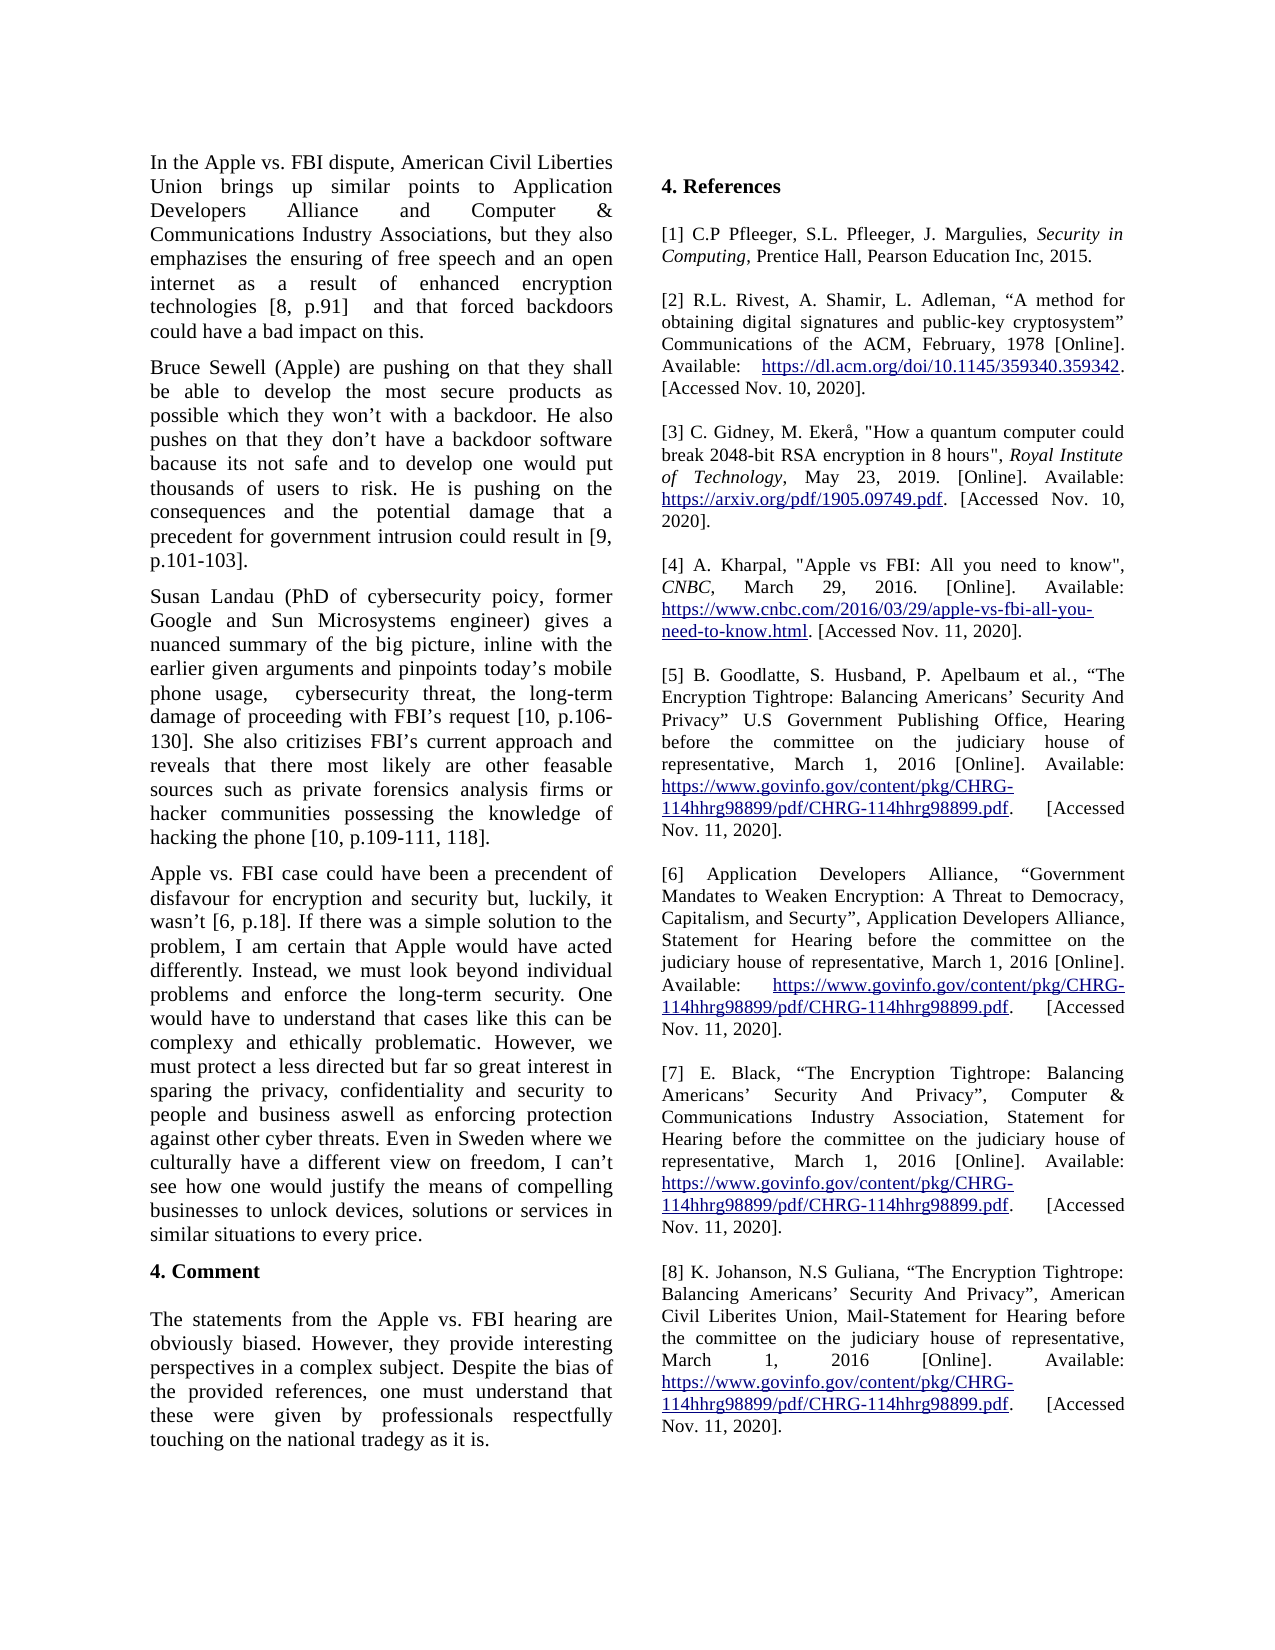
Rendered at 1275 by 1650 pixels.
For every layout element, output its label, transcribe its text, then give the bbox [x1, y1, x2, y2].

text Apple vs. FBI case could have been a precendent of disfavour for encryption and security but, luckily, it wasn’t [6, p.18]. If there was a simple solution to the problem, I am certain that Apple would have acted differently. Instead, we must look beyond individual problems and enforce the long-term security. One would have to understand that cases like this can be complexy and ethically problematic. However, we must protect a less directed but far so great interest in sparing the privacy, confidentiality and security to people and business aswell as enforcing protection against other cyber threats. Even in Sweden where we culturally have a different view on freedom, I can’t see how one would justify the means of compelling businesses to unlock devices, solutions or services in similar situations to every price. [150, 861, 613, 1246]
text [3] C. Gidney, M. Ekerå, "How a quantum computer could break 2048-bit RSA encryption in 8 hours", Royal Institute of Technology, May 23, 2019. [Online]. Available: https://arxiv.org/pdf/1905.09749.pdf. [Accessed Nov. 10, 2020]. [661, 421, 1125, 531]
text The statements from the Apple vs. FBI hearing are obviously biased. However, they provide interesting perspectives in a complex subject. Despite the bias of the provided references, one must understand that these were given by professionals respectfully touching on the national tradegy as it is. [150, 1307, 613, 1451]
text [4] A. Kharpal, "Apple vs FBI: All you need to know", CNBC, March 29, 2016. [Online]. Available: https://www.cnbc.com/2016/03/29/apple-vs-fbi-all-you-need-to-know.html. [Accessed Nov. 11, 2020]. [661, 553, 1125, 642]
text [1] C.P Pfleeger, S.L. Pfleeger, J. Margulies, Security in Computing, Prentice Hall, Pearson Education Inc, 2015. [661, 222, 1125, 266]
text [2] R.L. Rivest, A. Shamir, L. Adleman, “A method for obtaining digital signatures and public-key cryptosystem” Communications of the ACM, February, 1978 [Online]. Available: https://dl.acm.org/doi/10.1145/359340.359342. [Accessed Nov. 10, 2020]. [661, 288, 1125, 399]
text 4. Comment [150, 1259, 613, 1283]
text [7] E. Black, “The Encryption Tightrope: Balancing Americans’ Security And Privacy”, Computer & Communications Industry Association, Statement for Hearing before the committee on the judiciary house of representative, March 1, 2016 [Online]. Available: https://www.govinfo.gov/content/pkg/CHRG-114hhrg98899/pdf/CHRG-114hhrg98899.pdf. [Accessed Nov. 11, 2020]. [661, 1061, 1125, 1238]
text [8] K. Johanson, N.S Guliana, “The Encryption Tightrope: Balancing Americans’ Security And Privacy”, American Civil Liberites Union, Mail-Statement for Hearing before the committee on the judiciary house of representative, March 1, 2016 [Online]. Available: https://www.govinfo.gov/content/pkg/CHRG-114hhrg98899/pdf/CHRG-114hhrg98899.pdf. [Accessed Nov. 11, 2020]. [661, 1260, 1125, 1437]
text Bruce Sewell (Apple) are pushing on that they shall be able to develop the most secure products as possible which they won’t with a backdoor. He also pushes on that they don’t have a backdoor software bacause its not safe and to develop one would put thousands of users to risk. He is pushing on the consequences and the potential damage that a precedent for government intrusion could result in [9, p.101-103]. [150, 355, 613, 572]
text In the Apple vs. FBI dispute, American Civil Liberties Union brings up similar points to Application Developers Alliance and Computer & Communications Industry Associations, but they also emphazises the ensuring of free speech and an open internet as a result of enhanced encryption technologies [8, p.91] and that forced backdoors could have a bad impact on this. [150, 150, 613, 342]
text [6] Application Developers Alliance, “Government Mandates to Weaken Encryption: A Threat to Democracy, Capitalism, and Securty”, Application Developers Alliance, Statement for Hearing before the committee on the judiciary house of representative, March 1, 2016 [Online]. Available: https://www.govinfo.gov/content/pkg/CHRG-114hhrg98899/pdf/CHRG-114hhrg98899.pdf. [Accessed Nov. 11, 2020]. [661, 863, 1125, 1039]
subtitle 4. References [661, 174, 1125, 198]
text [5] B. Goodlatte, S. Husband, P. Apelbaum et al., “The Encryption Tightrope: Balancing Americans’ Security And Privacy” U.S Government Publishing Office, Hearing before the committee on the judiciary house of representative, March 1, 2016 [Online]. Available: https://www.govinfo.gov/content/pkg/CHRG-114hhrg98899/pdf/CHRG-114hhrg98899.pdf. [Accessed Nov. 11, 2020]. [661, 664, 1125, 841]
text Susan Landau (PhD of cybersecurity poicy, former Google and Sun Microsystems engineer) gives a nuanced summary of the big picture, inline with the earlier given arguments and pinpoints today’s mobile phone usage, cybersecurity threat, the long-term damage of proceeding with FBI’s request [10, p.106-130]. She also critizises FBI’s current approach and reveals that there most likely are other feasable sources such as private forensics analysis firms or hacker communities possessing the knowledge of hacking the phone [10, p.109-111, 118]. [150, 584, 613, 849]
